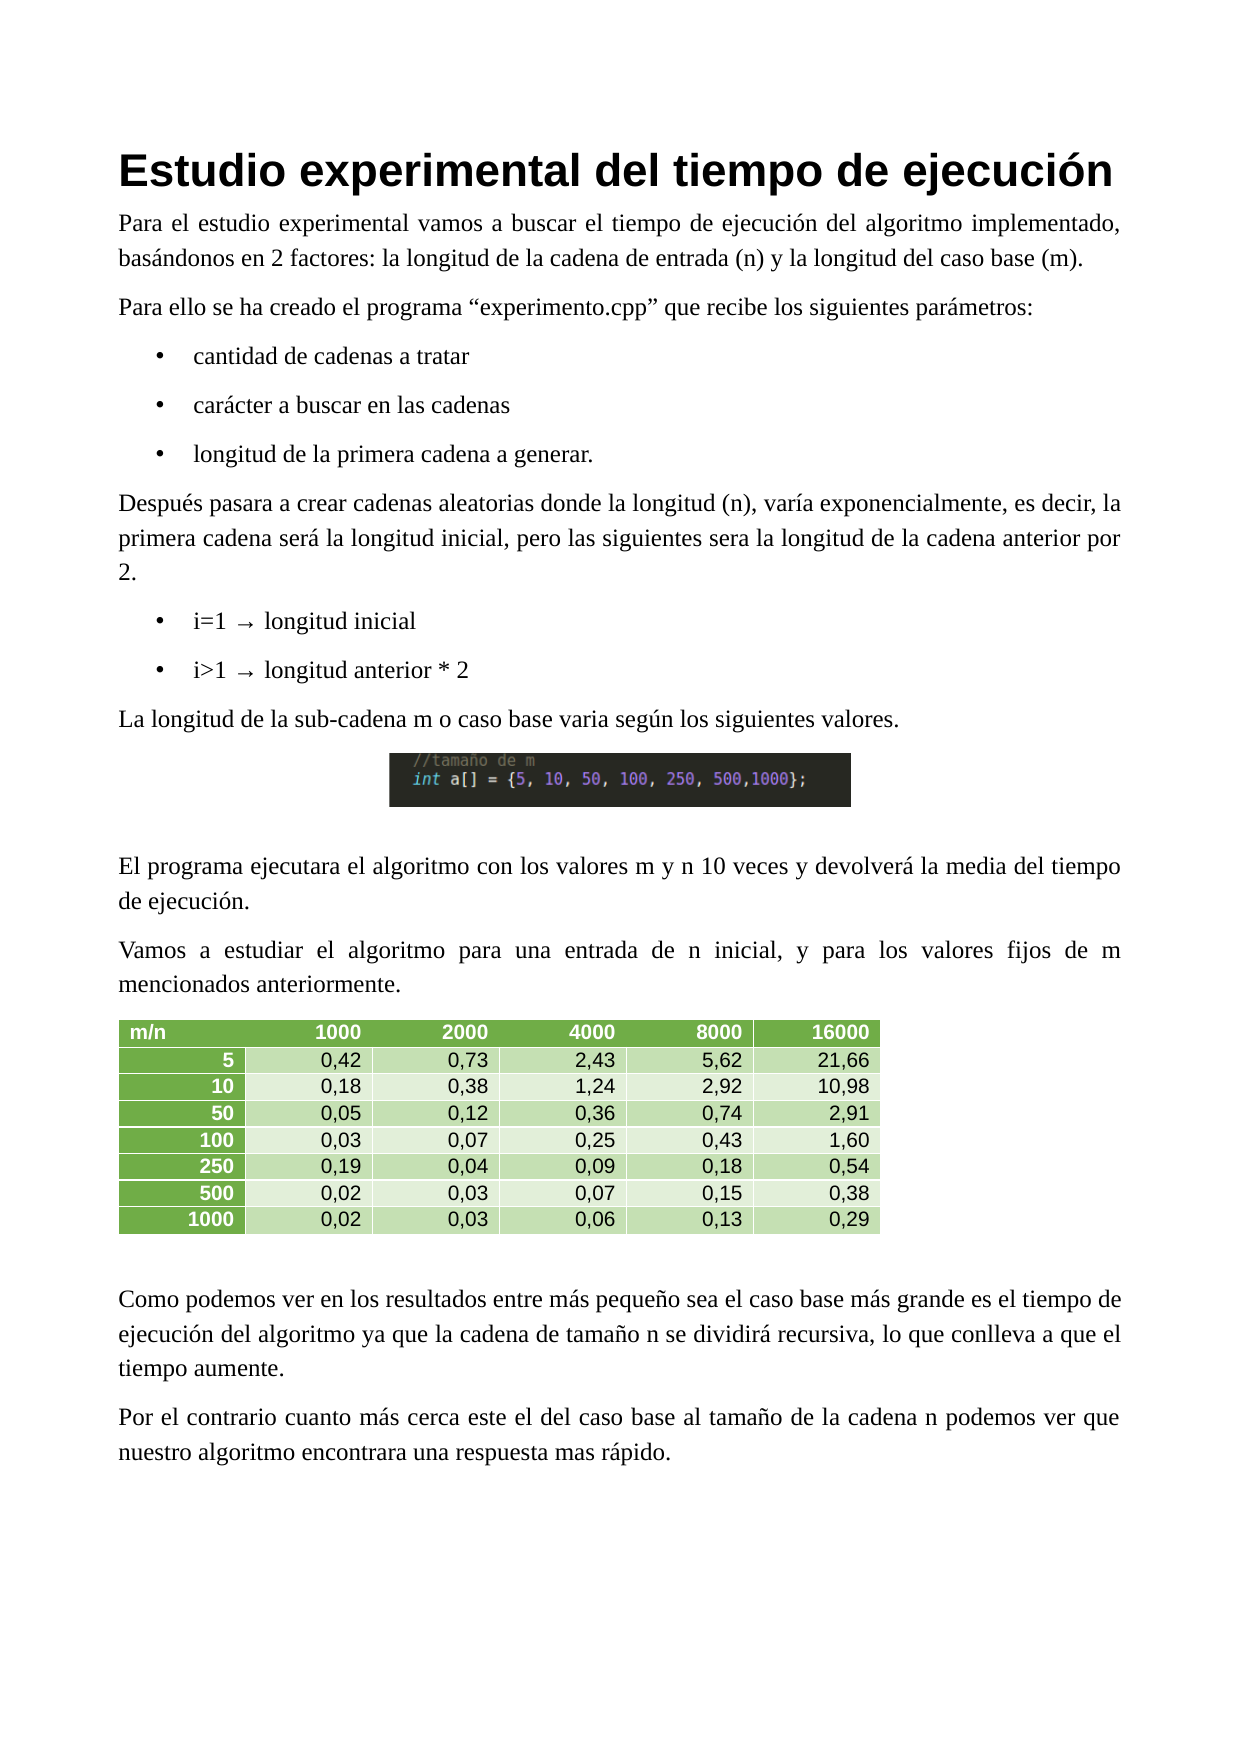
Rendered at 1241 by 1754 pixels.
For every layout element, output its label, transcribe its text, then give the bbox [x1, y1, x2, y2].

table_header 1000 [245, 1020, 372, 1047]
table_cell 50 [119, 1101, 245, 1126]
table_cell 0,03 [373, 1207, 499, 1234]
table_cell 0,43 [627, 1128, 753, 1153]
table_cell 0,73 [373, 1048, 499, 1073]
table_cell 2,43 [500, 1048, 626, 1073]
table_cell 10,98 [754, 1074, 880, 1100]
table_cell 0,09 [500, 1154, 626, 1179]
table_cell 0,18 [627, 1154, 753, 1179]
table_cell 0,18 [246, 1074, 372, 1100]
text La longitud de la sub-cadena m o caso base varia según los siguientes valores. [118, 704, 1122, 733]
text Para ello se ha creado el programa “experimento.cpp” que recibe los siguientes parámetros: [118, 292, 1122, 321]
table_cell 0,04 [373, 1154, 499, 1179]
table_cell 0,03 [373, 1181, 499, 1206]
table_cell 5 [119, 1048, 245, 1073]
title Estudio experimental del tiempo de ejecución [118, 143, 1122, 196]
table_cell 500 [119, 1181, 245, 1206]
table_header m/n [119, 1020, 245, 1047]
table_header 8000 [626, 1020, 753, 1047]
text Vamos a estudiar el algoritmo para una entrada de n inicial, y para los valores fijos de m mencionados anteriormente. [118, 935, 1122, 998]
table_cell 0,13 [627, 1207, 753, 1234]
table_cell 250 [119, 1154, 245, 1179]
table_header 4000 [499, 1020, 626, 1047]
table_cell 1,24 [500, 1074, 626, 1100]
text Después pasara a crear cadenas aleatorias donde la longitud (n), varía exponencialmente, es decir, la primera cadena será la longitud inicial, pero las siguientes sera la longitud de la cadena anterior por 2. [118, 488, 1122, 586]
list i=1 → longitud inicial [156, 606, 1122, 635]
table_cell 0,29 [754, 1207, 880, 1234]
table_header 16000 [754, 1020, 880, 1047]
list cantidad de cadenas a tratar [156, 341, 1122, 370]
table_cell 0,03 [246, 1128, 372, 1153]
table_cell 2,91 [754, 1101, 880, 1126]
table_cell 0,19 [246, 1154, 372, 1179]
table_cell 0,74 [627, 1101, 753, 1126]
table_cell 0,36 [500, 1101, 626, 1126]
table_cell 0,15 [627, 1181, 753, 1206]
table_cell 2,92 [627, 1074, 753, 1100]
table_cell 0,06 [500, 1207, 626, 1234]
table_cell 5,62 [627, 1048, 753, 1073]
table_cell 0,12 [373, 1101, 499, 1126]
text El programa ejecutara el algoritmo con los valores m y n 10 veces y devolverá la media del tiempo de ejecución. [118, 851, 1122, 915]
table_cell 0,38 [754, 1181, 880, 1206]
table_cell 0,07 [500, 1181, 626, 1206]
table_cell 0,42 [246, 1048, 372, 1073]
list carácter a buscar en las cadenas [156, 390, 1122, 419]
table_cell 0,54 [754, 1154, 880, 1179]
table_cell 1000 [119, 1207, 245, 1234]
table_cell 0,05 [246, 1101, 372, 1126]
text Para el estudio experimental vamos a buscar el tiempo de ejecución del algoritmo implementado, basándonos en 2 factores: la longitud de la cadena de entrada (n) y la longitud del caso base (m). [118, 208, 1122, 272]
table_cell 0,02 [246, 1207, 372, 1234]
text Por el contrario cuanto más cerca este el del caso base al tamaño de la cadena n podemos ver que nuestro algoritmo encontrara una respuesta mas rápido. [118, 1402, 1122, 1466]
table_cell 100 [119, 1128, 245, 1153]
table_cell 1,60 [754, 1128, 880, 1153]
text Como podemos ver en los resultados entre más pequeño sea el caso base más grande es el tiempo de ejecución del algoritmo ya que la cadena de tamaño n se dividirá recursiva, lo que conlleva a que el tiempo aumente. [118, 1284, 1122, 1382]
list i>1 → longitud anterior * 2 [156, 655, 1122, 684]
list longitud de la primera cadena a generar. [156, 439, 1122, 468]
table_cell 0,38 [373, 1074, 499, 1100]
table_header 2000 [372, 1020, 499, 1047]
picture [389, 753, 537, 807]
table_cell 0,07 [373, 1128, 499, 1153]
table_cell 0,25 [500, 1128, 626, 1153]
table_cell 21,66 [754, 1048, 880, 1073]
table_cell 0,02 [246, 1181, 372, 1206]
table_cell 10 [119, 1074, 245, 1100]
